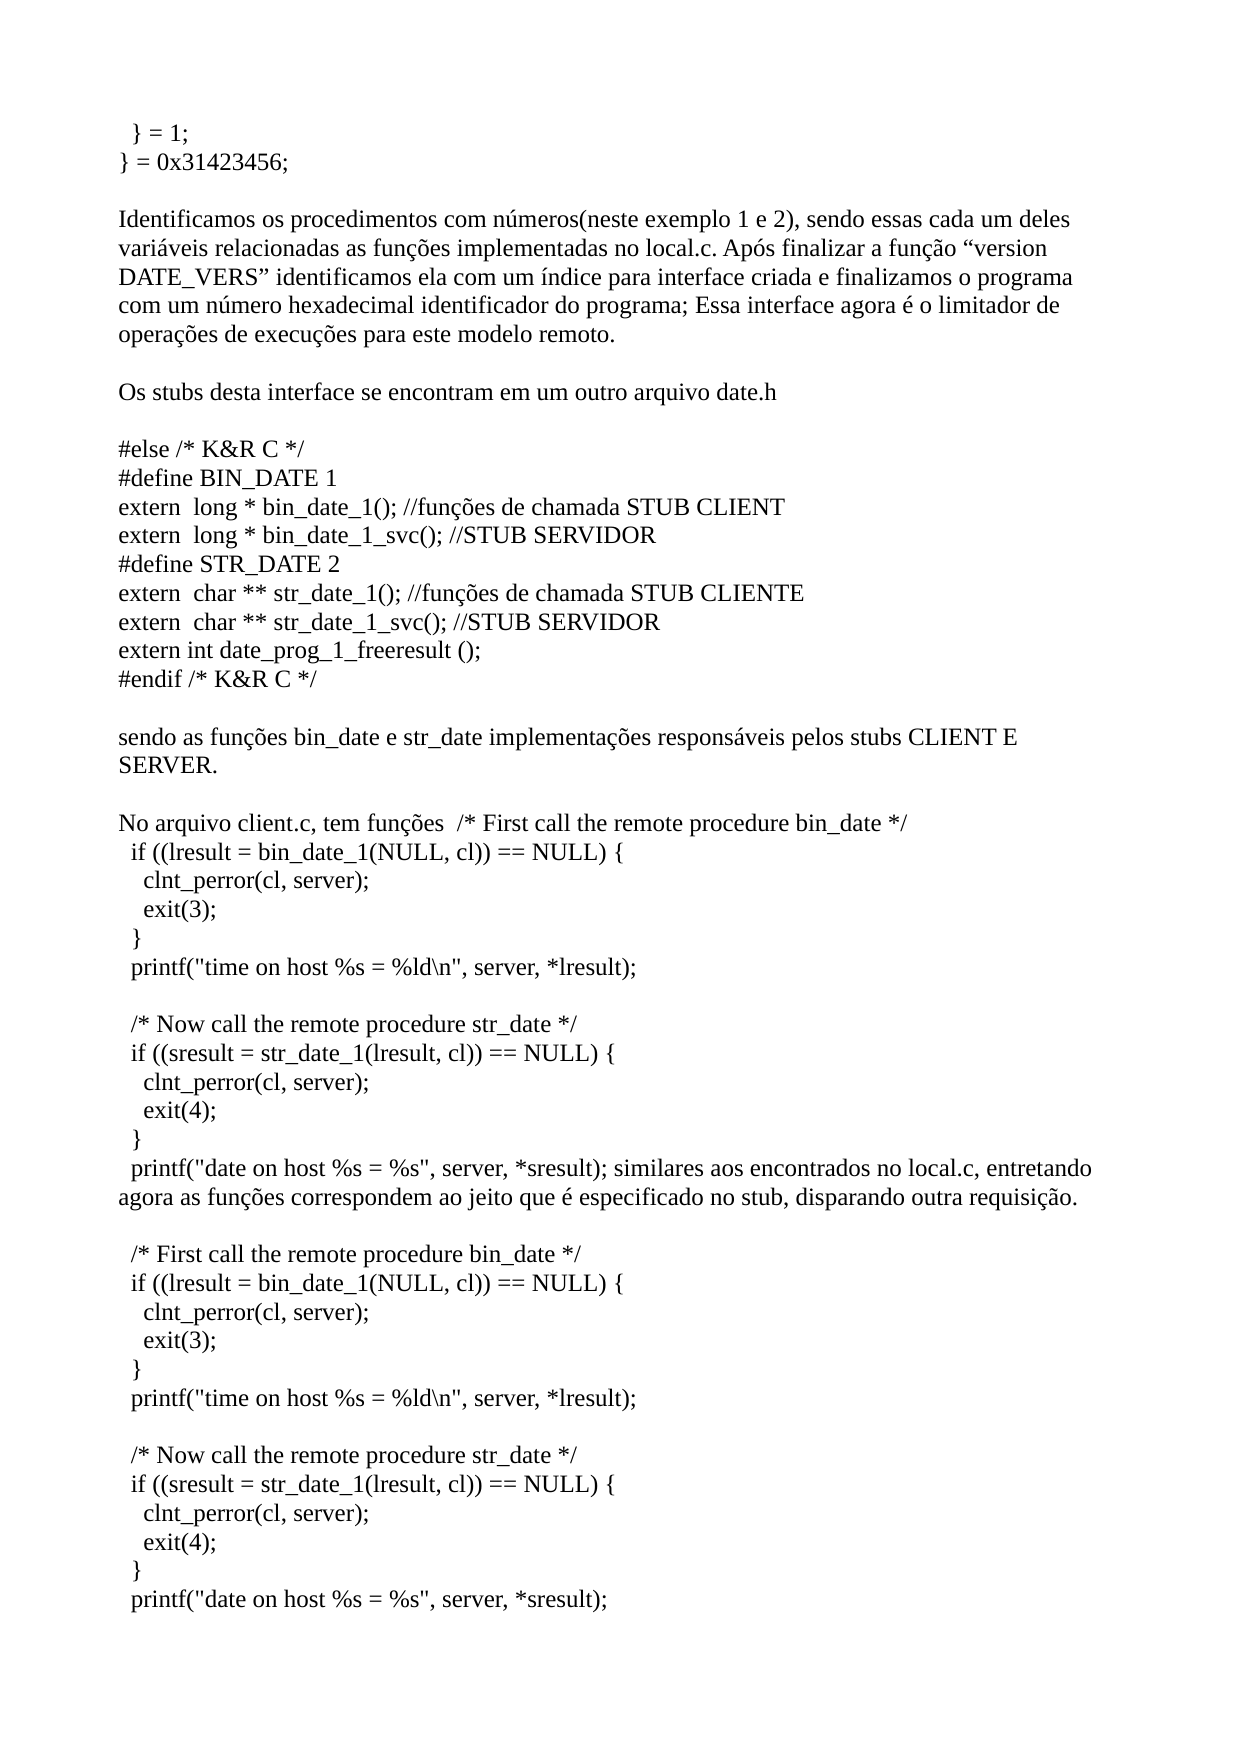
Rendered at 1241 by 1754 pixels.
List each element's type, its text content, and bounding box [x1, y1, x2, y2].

text if ((lresult = bin_date_1(NULL, cl)) == NULL) { [118, 1268, 1122, 1297]
text exit(4); [118, 1096, 1122, 1124]
text extern char ** str_date_1_svc(); //STUB SERVIDOR [118, 607, 1122, 636]
text #endif /* K&R C */ [118, 664, 1122, 693]
text #define BIN_DATE 1 [118, 463, 1122, 492]
text clnt_perror(cl, server); [118, 1498, 1122, 1527]
text /* First call the remote procedure bin_date */ [118, 1239, 1122, 1268]
text clnt_perror(cl, server); [118, 866, 1122, 894]
text extern long * bin_date_1_svc(); //STUB SERVIDOR [118, 521, 1122, 549]
text exit(3); [118, 1326, 1122, 1354]
text extern long * bin_date_1(); //funções de chamada STUB CLIENT [118, 492, 1122, 521]
text } [118, 923, 1122, 952]
text } [118, 1124, 1122, 1153]
text printf("time on host %s = %ld\n", server, *lresult); [118, 1383, 1122, 1412]
text printf("date on host %s = %s", server, *sresult); [118, 1584, 1122, 1613]
text exit(4); [118, 1527, 1122, 1556]
text /* Now call the remote procedure str_date */ [118, 1009, 1122, 1038]
text sendo as funções bin_date e str_date implementações responsáveis pelos stubs CLIENT E SERVER. [118, 722, 1122, 779]
text } = 0x31423456; [118, 147, 1122, 176]
text Identificamos os procedimentos com números(neste exemplo 1 e 2), sendo essas cada um deles variáveis relacionadas as funções implementadas no local.c. Após finalizar a função “version DATE_VERS” identificamos ela com um índice para interface criada e finalizamos o programa com um número hexadecimal identificador do programa; Essa interface agora é o limitador de operações de execuções para este modelo remoto. [118, 204, 1122, 348]
text clnt_perror(cl, server); [118, 1067, 1122, 1096]
text Os stubs desta interface se encontram em um outro arquivo date.h [118, 377, 1122, 406]
text No arquivo client.c, tem funções /* First call the remote procedure bin_date */ [118, 808, 1122, 837]
text #else /* K&R C */ [118, 434, 1122, 463]
text extern int date_prog_1_freeresult (); [118, 636, 1122, 664]
text /* Now call the remote procedure str_date */ [118, 1441, 1122, 1469]
text } [118, 1354, 1122, 1383]
text extern char ** str_date_1(); //funções de chamada STUB CLIENTE [118, 578, 1122, 607]
text printf("time on host %s = %ld\n", server, *lresult); [118, 952, 1122, 981]
text if ((lresult = bin_date_1(NULL, cl)) == NULL) { [118, 837, 1122, 866]
text } [118, 1556, 1122, 1584]
text if ((sresult = str_date_1(lresult, cl)) == NULL) { [118, 1469, 1122, 1498]
text #define STR_DATE 2 [118, 549, 1122, 578]
text } = 1; [118, 118, 1122, 147]
text exit(3); [118, 894, 1122, 923]
text clnt_perror(cl, server); [118, 1297, 1122, 1326]
text if ((sresult = str_date_1(lresult, cl)) == NULL) { [118, 1038, 1122, 1067]
text printf("date on host %s = %s", server, *sresult); similares aos encontrados no local.c, entretando agora as funções correspondem ao jeito que é especificado no stub, disparando outra requisição. [118, 1153, 1122, 1211]
